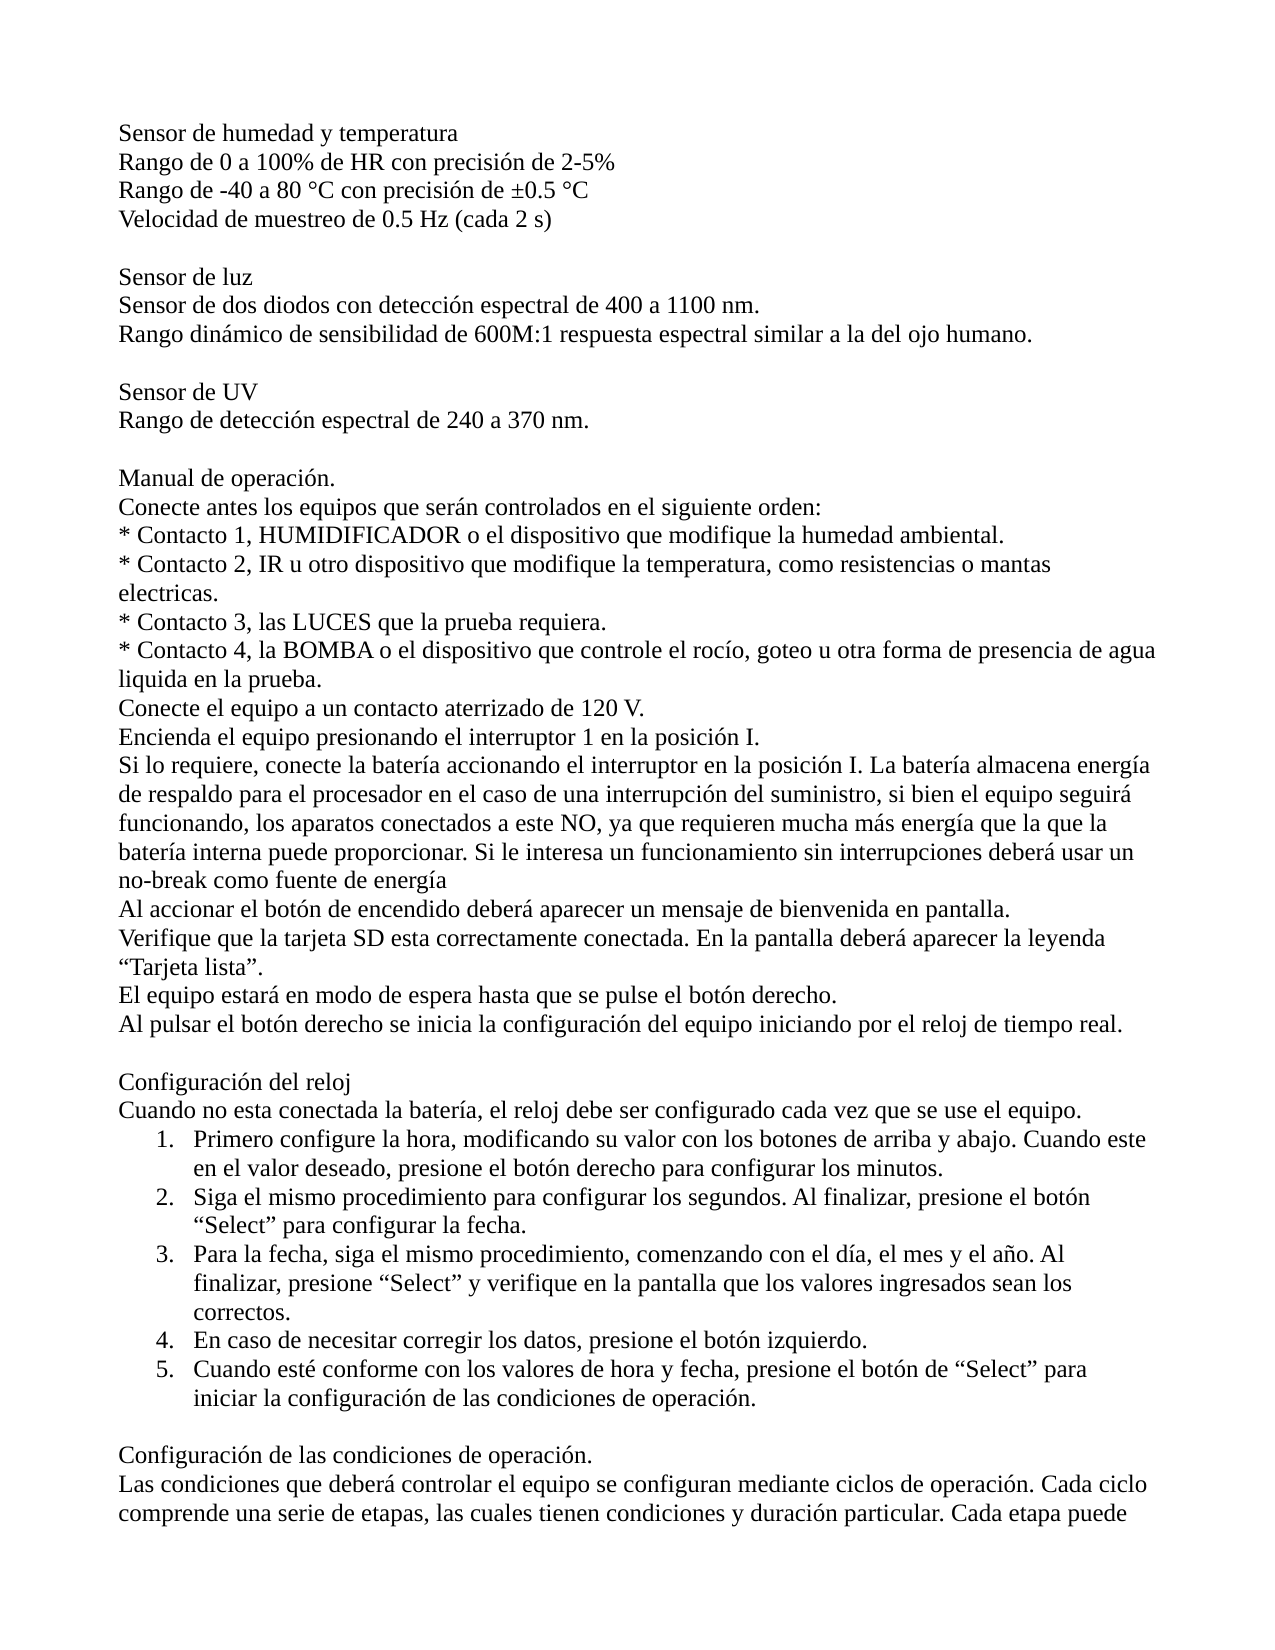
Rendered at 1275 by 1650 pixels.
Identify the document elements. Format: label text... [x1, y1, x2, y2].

text Las condiciones que deberá controlar el equipo se configuran mediante ciclos de operación. Cada ciclo comprende una serie de etapas, las cuales tienen condiciones y duración particular. Cada etapa puede [118, 1469, 1157, 1527]
list Primero configure la hora, modificando su valor con los botones de arriba y abajo. Cuando este en el valor deseado, presione el botón derecho para configurar los minutos. [156, 1124, 1157, 1182]
text Al accionar el botón de encendido deberá aparecer un mensaje de bienvenida en pantalla. [118, 894, 1157, 923]
text Sensor de dos diodos con detección espectral de 400 a 1100 nm. [118, 291, 1157, 319]
text Al pulsar el botón derecho se inicia la configuración del equipo iniciando por el reloj de tiempo real. [118, 1009, 1157, 1038]
text * Contacto 1, HUMIDIFICADOR o el dispositivo que modifique la humedad ambiental. [118, 521, 1157, 549]
text Rango dinámico de sensibilidad de 600M:1 respuesta espectral similar a la del ojo humano. [118, 319, 1157, 348]
text Manual de operación. [118, 463, 1157, 492]
text * Contacto 4, la BOMBA o el dispositivo que controle el rocío, goteo u otra forma de presencia de agua liquida en la prueba. [118, 636, 1157, 693]
text * Contacto 3, las LUCES que la prueba requiera. [118, 607, 1157, 636]
text Sensor de humedad y temperatura [118, 118, 1157, 147]
list Para la fecha, siga el mismo procedimiento, comenzando con el día, el mes y el año. Al finalizar, presione “Select” y verifique en la pantalla que los valores ingresados sean los correctos. [156, 1239, 1157, 1326]
text Si lo requiere, conecte la batería accionando el interruptor en la posición I. La batería almacena energía de respaldo para el procesador en el caso de una interrupción del suministro, si bien el equipo seguirá funcionando, los aparatos conectados a este NO, ya que requieren mucha más energía que la que la batería interna puede proporcionar. Si le interesa un funcionamiento sin interrupciones deberá usar un no-break como fuente de energía [118, 751, 1157, 894]
text Rango de detección espectral de 240 a 370 nm. [118, 406, 1157, 434]
text Sensor de luz [118, 262, 1157, 291]
text Configuración de las condiciones de operación. [118, 1441, 1157, 1469]
text Verifique que la tarjeta SD esta correctamente conectada. En la pantalla deberá aparecer la leyenda “Tarjeta lista”. [118, 923, 1157, 981]
text * Contacto 2, IR u otro dispositivo que modifique la temperatura, como resistencias o mantas electricas. [118, 549, 1157, 607]
text Cuando no esta conectada la batería, el reloj debe ser configurado cada vez que se use el equipo. [118, 1096, 1157, 1124]
list Cuando esté conforme con los valores de hora y fecha, presione el botón de “Select” para iniciar la configuración de las condiciones de operación. [156, 1354, 1157, 1412]
text Sensor de UV [118, 377, 1157, 406]
text Configuración del reloj [118, 1067, 1157, 1096]
text El equipo estará en modo de espera hasta que se pulse el botón derecho. [118, 981, 1157, 1009]
text Rango de -40 a 80 °C con precisión de ±0.5 °C [118, 176, 1157, 204]
list Siga el mismo procedimiento para configurar los segundos. Al finalizar, presione el botón “Select” para configurar la fecha. [156, 1182, 1157, 1239]
text Encienda el equipo presionando el interruptor 1 en la posición I. [118, 722, 1157, 751]
text Velocidad de muestreo de 0.5 Hz (cada 2 s) [118, 204, 1157, 233]
text Conecte antes los equipos que serán controlados en el siguiente orden: [118, 492, 1157, 521]
text Rango de 0 a 100% de HR con precisión de 2-5% [118, 147, 1157, 176]
list En caso de necesitar corregir los datos, presione el botón izquierdo. [156, 1326, 1157, 1354]
text Conecte el equipo a un contacto aterrizado de 120 V. [118, 693, 1157, 722]
